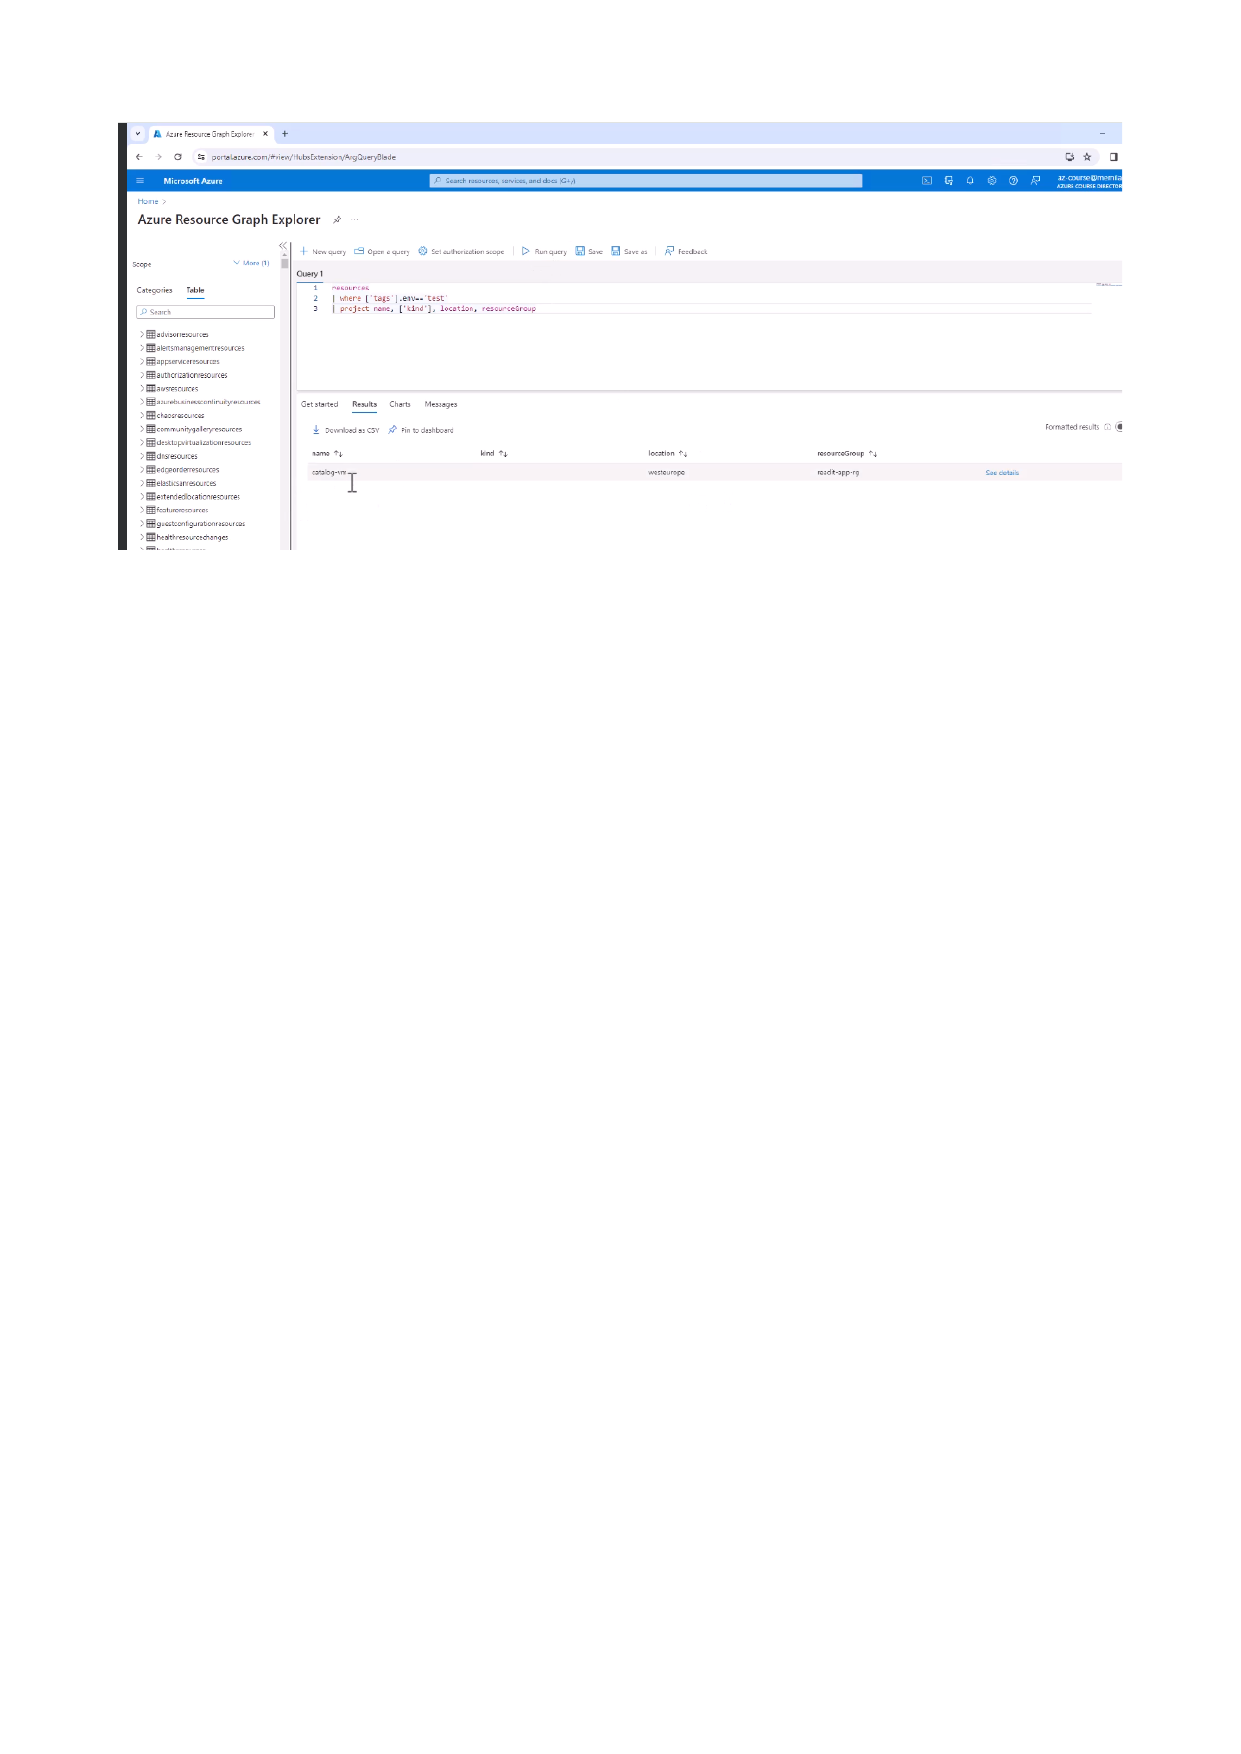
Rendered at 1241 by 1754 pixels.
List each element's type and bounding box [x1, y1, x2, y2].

picture [118, 118, 1123, 550]
